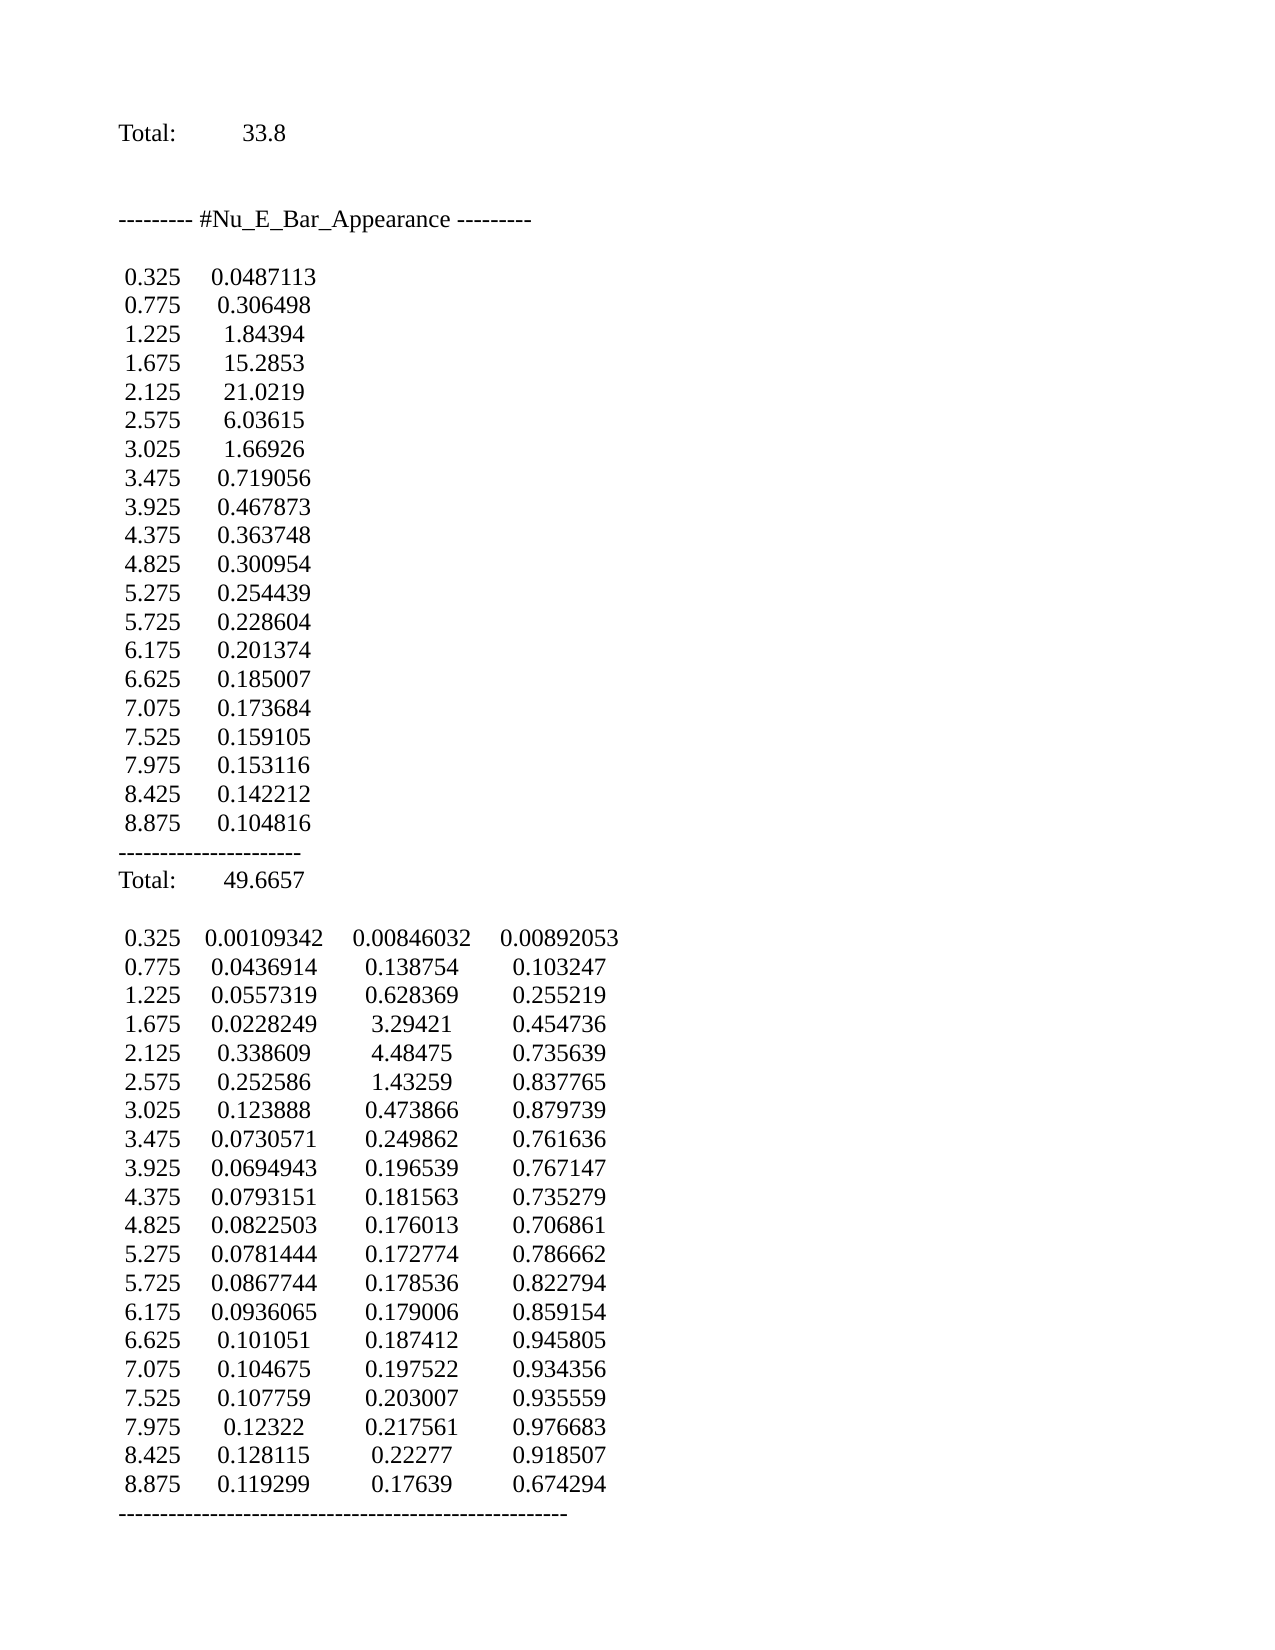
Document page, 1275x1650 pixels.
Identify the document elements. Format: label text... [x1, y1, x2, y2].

text Total: 33.8 [118, 118, 1157, 147]
text 2.575 6.03615 [118, 406, 1157, 434]
text 8.425 0.142212 [118, 779, 1157, 808]
text 5.725 0.0867744 0.178536 0.822794 [118, 1268, 1157, 1297]
text 5.275 0.254439 [118, 578, 1157, 607]
text 3.025 0.123888 0.473866 0.879739 [118, 1096, 1157, 1124]
text 8.425 0.128115 0.22277 0.918507 [118, 1441, 1157, 1469]
text 4.375 0.363748 [118, 521, 1157, 549]
text 3.475 0.719056 [118, 463, 1157, 492]
text 5.275 0.0781444 0.172774 0.786662 [118, 1239, 1157, 1268]
text 2.125 21.0219 [118, 377, 1157, 406]
text 0.325 0.0487113 [118, 262, 1157, 291]
text 4.825 0.300954 [118, 549, 1157, 578]
text 1.675 0.0228249 3.29421 0.454736 [118, 1009, 1157, 1038]
text 1.225 1.84394 [118, 319, 1157, 348]
text 7.975 0.12322 0.217561 0.976683 [118, 1412, 1157, 1441]
text Total: 49.6657 [118, 866, 1157, 894]
text 3.025 1.66926 [118, 434, 1157, 463]
text 5.725 0.228604 [118, 607, 1157, 636]
text 6.625 0.101051 0.187412 0.945805 [118, 1326, 1157, 1354]
text 7.075 0.104675 0.197522 0.934356 [118, 1354, 1157, 1383]
text 7.075 0.173684 [118, 693, 1157, 722]
text 1.225 0.0557319 0.628369 0.255219 [118, 981, 1157, 1009]
text 3.925 0.467873 [118, 492, 1157, 521]
text 7.525 0.159105 [118, 722, 1157, 751]
text 8.875 0.119299 0.17639 0.674294 [118, 1469, 1157, 1498]
text 7.525 0.107759 0.203007 0.935559 [118, 1383, 1157, 1412]
text 7.975 0.153116 [118, 751, 1157, 779]
text 6.625 0.185007 [118, 664, 1157, 693]
text 6.175 0.0936065 0.179006 0.859154 [118, 1297, 1157, 1326]
text 3.475 0.0730571 0.249862 0.761636 [118, 1124, 1157, 1153]
text --------- #Nu_E_Bar_Appearance --------- [118, 204, 1157, 233]
text 0.775 0.306498 [118, 291, 1157, 319]
text ------------------------------------------------------ [118, 1498, 1157, 1527]
text 0.325 0.00109342 0.00846032 0.00892053 [118, 923, 1157, 952]
text 4.375 0.0793151 0.181563 0.735279 [118, 1182, 1157, 1211]
text 2.575 0.252586 1.43259 0.837765 [118, 1067, 1157, 1096]
text 2.125 0.338609 4.48475 0.735639 [118, 1038, 1157, 1067]
text 4.825 0.0822503 0.176013 0.706861 [118, 1211, 1157, 1239]
text 3.925 0.0694943 0.196539 0.767147 [118, 1153, 1157, 1182]
text 8.875 0.104816 [118, 808, 1157, 837]
text 0.775 0.0436914 0.138754 0.103247 [118, 952, 1157, 981]
text ---------------------- [118, 837, 1157, 866]
text 6.175 0.201374 [118, 636, 1157, 664]
text 1.675 15.2853 [118, 348, 1157, 377]
